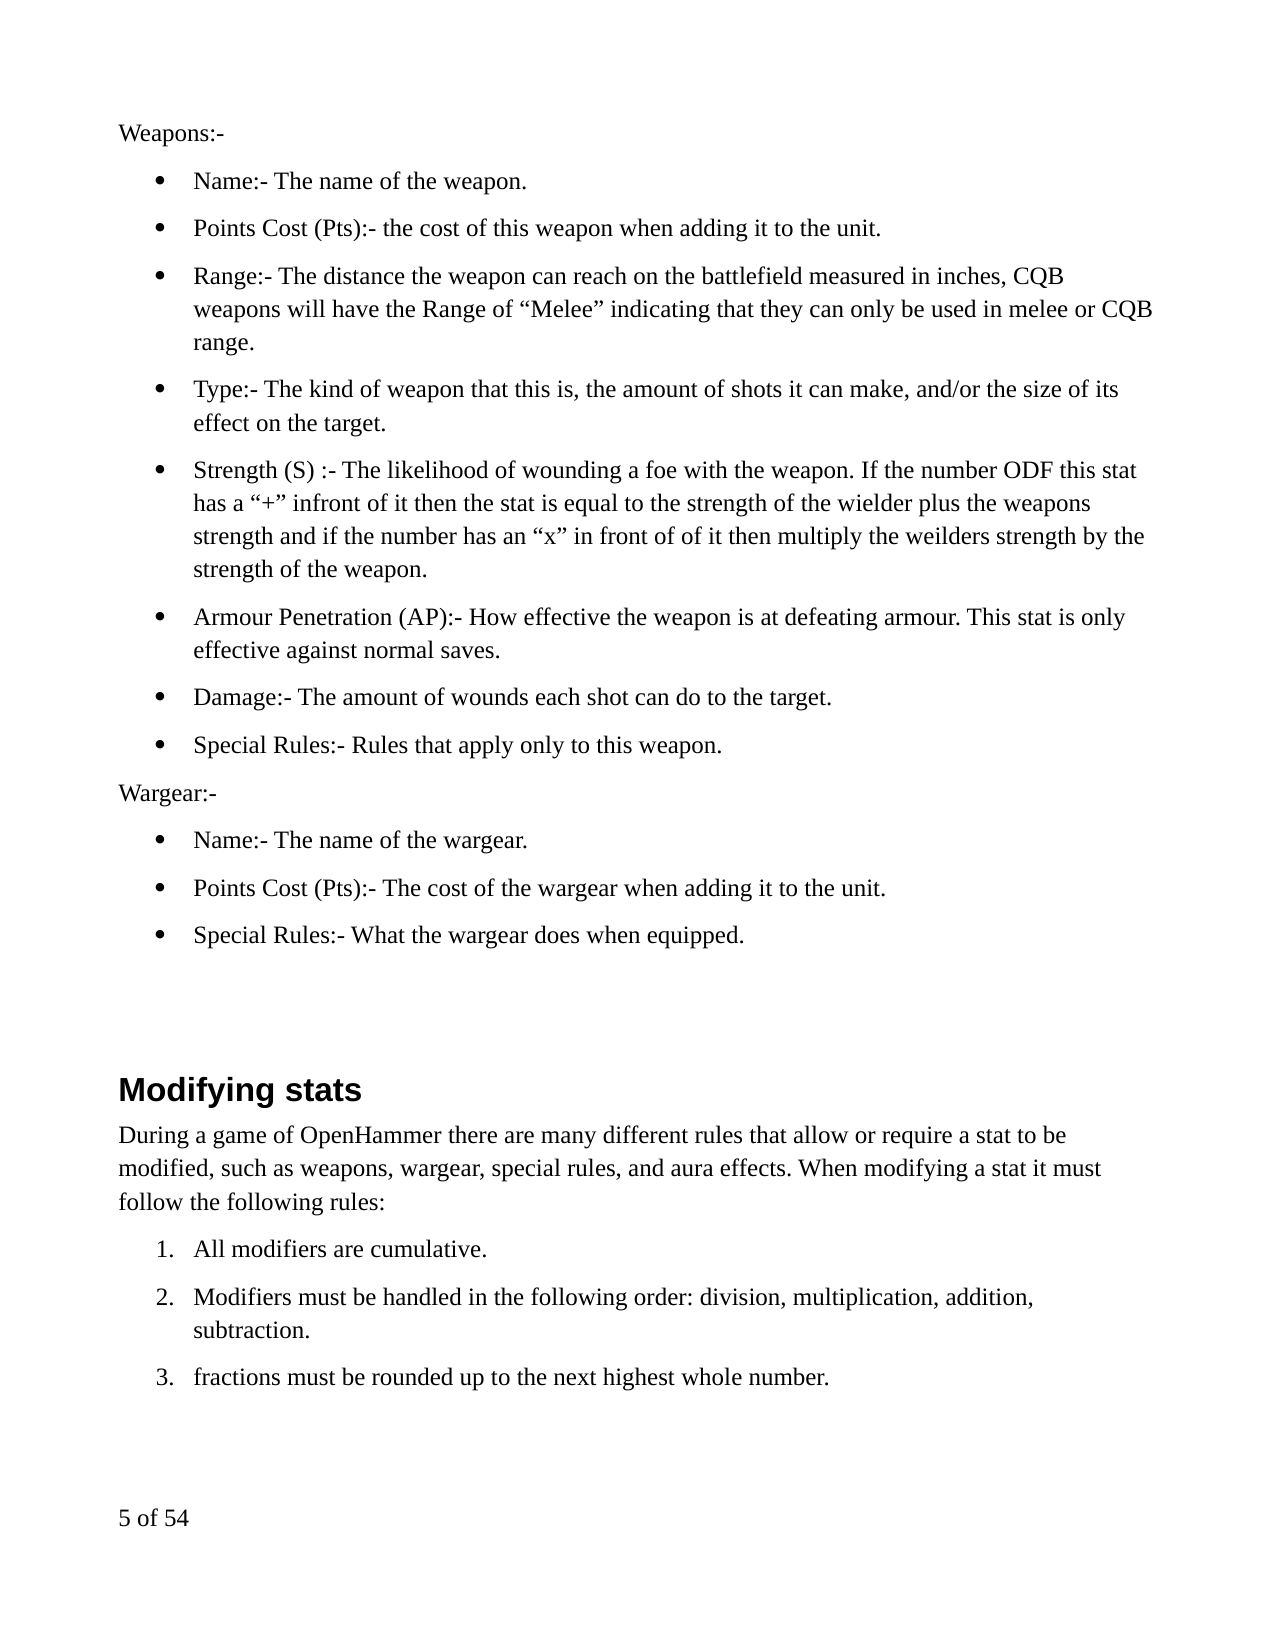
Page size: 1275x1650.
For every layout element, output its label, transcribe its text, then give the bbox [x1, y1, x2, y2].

subtitle Modifying stats [118, 1069, 1157, 1108]
text During a game of OpenHammer there are many different rules that allow or require a stat to be modified, such as weapons, wargear, special rules, and aura effects. When modifying a stat it must follow the following rules: [118, 1121, 1157, 1215]
list Damage:- The amount of wounds each shot can do to the target. [156, 682, 1157, 711]
text Wargear:- [118, 778, 1157, 806]
list Name:- The name of the wargear. [156, 825, 1157, 854]
list Armour Penetration (AP):- How effective the weapon is at defeating armour. This stat is only effective against normal saves. [156, 602, 1157, 664]
text Weapons:- [118, 118, 1157, 147]
list Points Cost (Pts):- the cost of this weapon when adding it to the unit. [156, 213, 1157, 242]
list Points Cost (Pts):- The cost of the wargear when adding it to the unit. [156, 873, 1157, 902]
list fractions must be rounded up to the next highest whole number. [156, 1362, 1157, 1391]
list Special Rules:- Rules that apply only to this weapon. [156, 730, 1157, 759]
list Strength (S) :- The likelihood of wounding a foe with the weapon. If the number ODF this stat has a “+” infront of it then the stat is equal to the strength of the wielder plus the weapons strength and if the number has an “x” in front of of it then multiply the weilders strength by the strength of the weapon. [156, 455, 1157, 583]
list Modifiers must be handled in the following order: division, multiplication, addition, subtraction. [156, 1282, 1157, 1343]
list Range:- The distance the weapon can reach on the battlefield measured in inches, CQB weapons will have the Range of “Melee” indicating that they can only be used in melee or CQB range. [156, 261, 1157, 356]
list Name:- The name of the weapon. [156, 166, 1157, 194]
list All modifiers are cumulative. [156, 1234, 1157, 1263]
list Type:- The kind of weapon that this is, the amount of shots it can make, and/or the size of its effect on the target. [156, 374, 1157, 436]
list Special Rules:- What the wargear does when equipped. [156, 921, 1157, 949]
